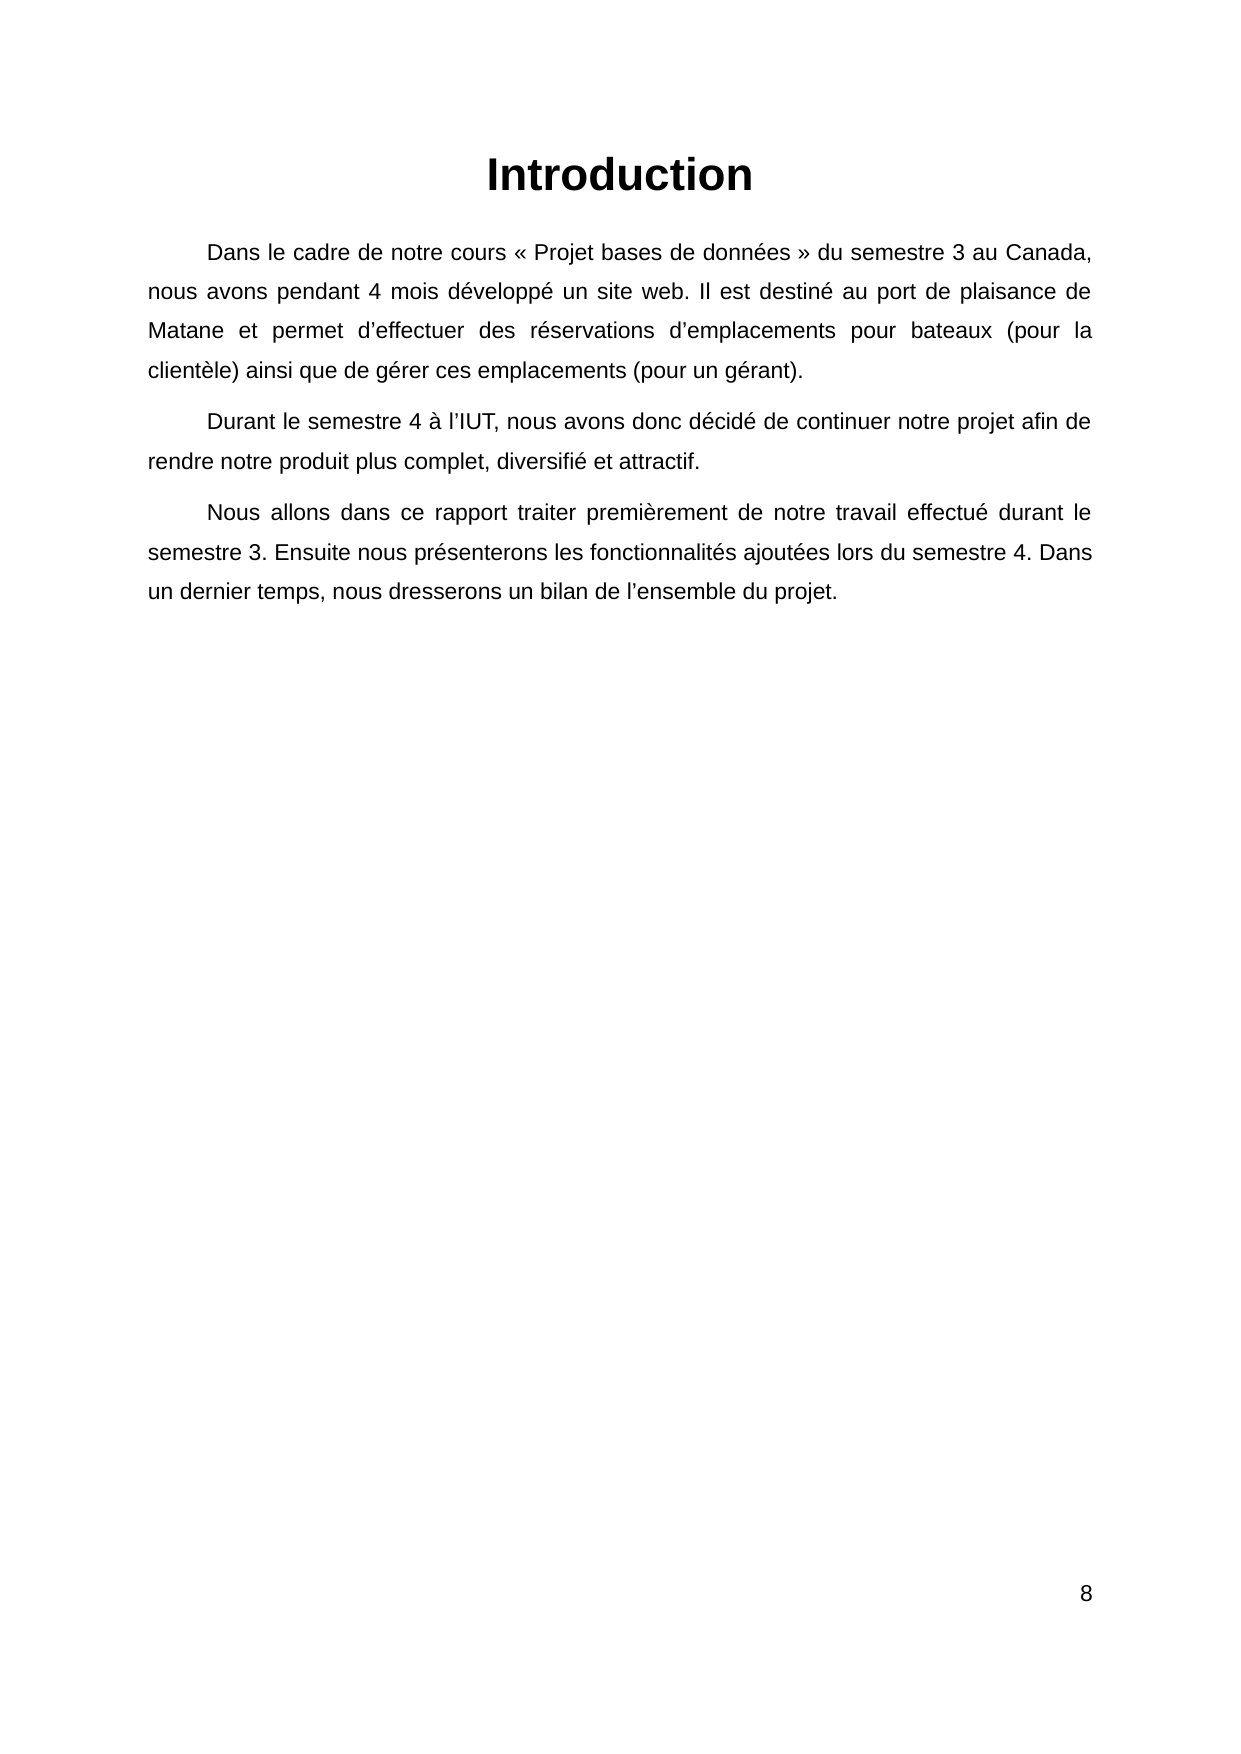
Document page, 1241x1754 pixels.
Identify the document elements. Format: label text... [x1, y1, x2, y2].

text Nous allons dans ce rapport traiter premièrement de notre travail effectué durant le semestre 3. Ensuite nous présenterons les fonctionnalités ajoutées lors du semestre 4. Dans un dernier temps, nous dresserons un bilan de l’ensemble du projet. [148, 499, 1093, 604]
text Durant le semestre 4 à l’IUT, nous avons donc décidé de continuer notre projet afin de rendre notre produit plus complet, diversifié et attractif. [148, 408, 1093, 474]
text Dans le cadre de notre cours « Projet bases de données » du semestre 3 au Canada, nous avons pendant 4 mois développé un site web. Il est destiné au port de plaisance de Matane et permet d’effectuer des réservations d’emplacements pour bateaux (pour la clientèle) ainsi que de gérer ces emplacements (pour un gérant). [148, 238, 1093, 383]
subtitle Introduction [148, 148, 1093, 200]
